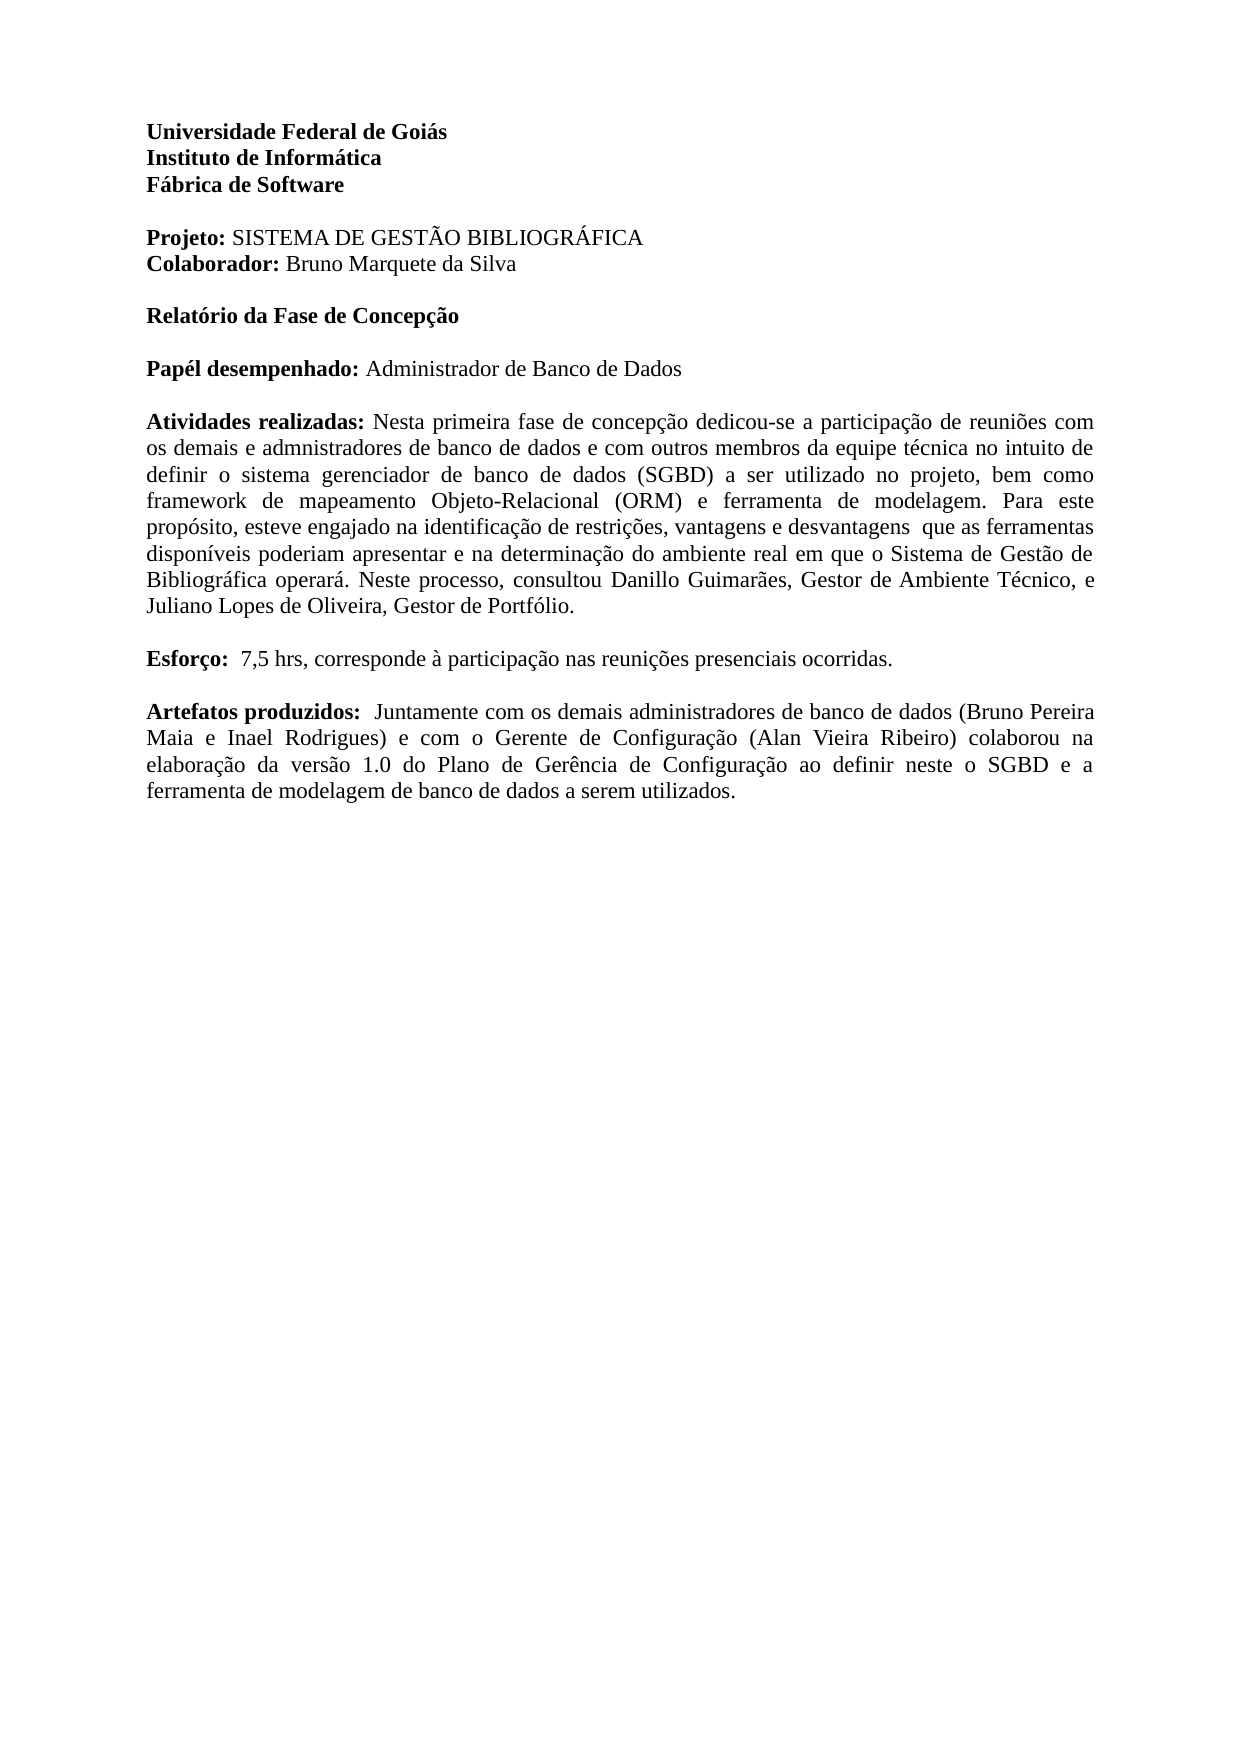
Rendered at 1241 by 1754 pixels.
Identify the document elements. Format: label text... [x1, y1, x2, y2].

text Projeto: SISTEMA DE GESTÃO BIBLIOGRÁFICA [146, 223, 1095, 250]
text Artefatos produzidos: Juntamente com os demais administradores de banco de dados (Bruno Pereira Maia e Inael Rodrigues) e com o Gerente de Configuração (Alan Vieira Ribeiro) colaborou na elaboração da versão 1.0 do Plano de Gerência de Configuração ao definir neste o SGBD e a ferramenta de modelagem de banco de dados a serem utilizados. [146, 698, 1095, 803]
text Esforço: 7,5 hrs, corresponde à participação nas reunições presenciais ocorridas. [146, 645, 1095, 672]
text Universidade Federal de Goiás [146, 118, 1095, 144]
text Relatório da Fase de Concepção [146, 303, 1095, 329]
text Colaborador: Bruno Marquete da Silva [146, 250, 1095, 276]
text Fábrica de Software [146, 171, 1095, 197]
text Atividades realizadas: Nesta primeira fase de concepção dedicou-se a participação de reuniões com os demais e admnistradores de banco de dados e com outros membros da equipe técnica no intuito de definir o sistema gerenciador de banco de dados (SGBD) a ser utilizado no projeto, bem como framework de mapeamento Objeto-Relacional (ORM) e ferramenta de modelagem. Para este propósito, esteve engajado na identificação de restrições, vantagens e desvantagens que as ferramentas disponíveis poderiam apresentar e na determinação do ambiente real em que o Sistema de Gestão de Bibliográfica operará. Neste processo, consultou Danillo Guimarães, Gestor de Ambiente Técnico, e Juliano Lopes de Oliveira, Gestor de Portfólio. [146, 408, 1095, 619]
text Instituto de Informática [146, 144, 1095, 171]
text Papél desempenhado: Administrador de Banco de Dados [146, 355, 1095, 382]
